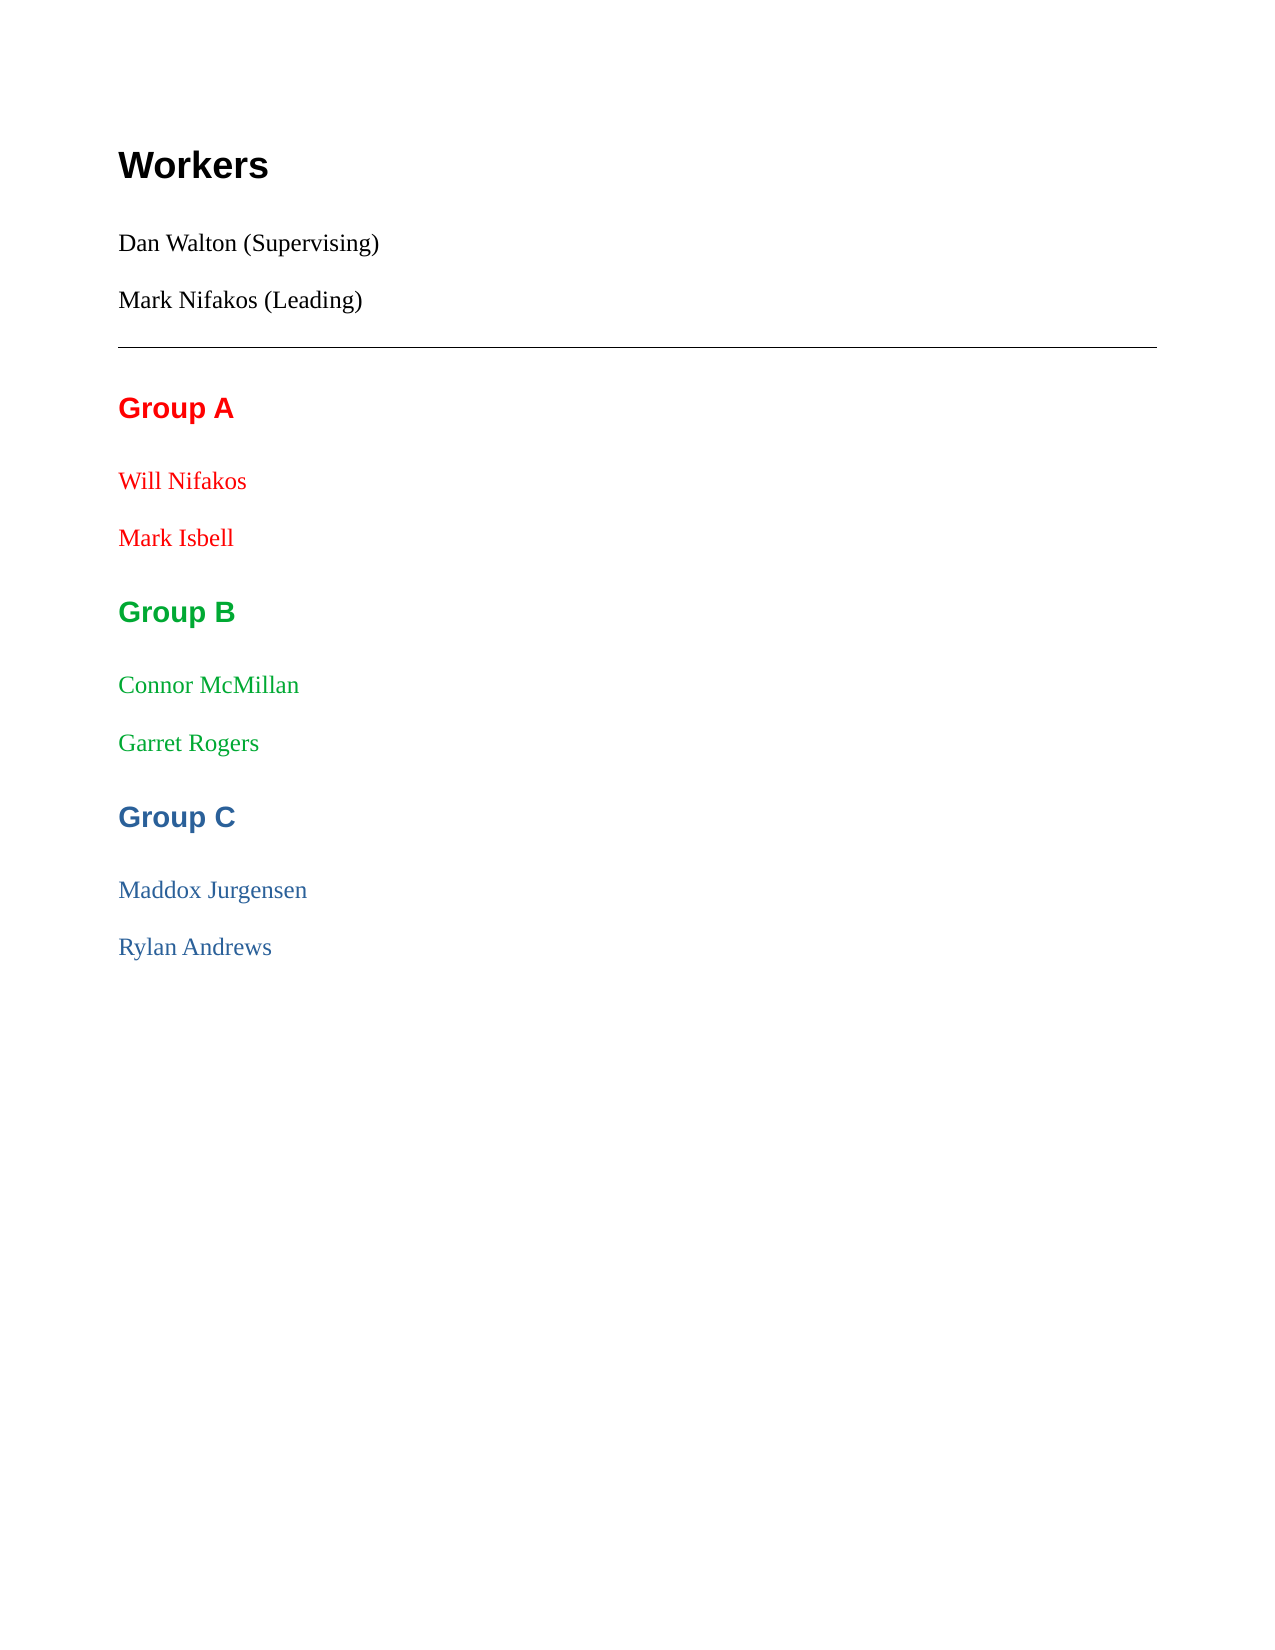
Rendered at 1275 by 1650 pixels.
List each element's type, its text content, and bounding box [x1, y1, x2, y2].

text Connor McMillan [118, 670, 1157, 699]
subtitle Group C [118, 800, 1157, 834]
text Garret Rogers [118, 728, 1157, 757]
text Mark Isbell [118, 523, 1157, 552]
subtitle Group A [118, 391, 1157, 424]
subtitle Workers [118, 143, 1157, 187]
text Rylan Andrews [118, 932, 1157, 961]
text Maddox Jurgensen [118, 875, 1157, 904]
text Mark Nifakos (Leading) [118, 286, 1157, 314]
text Dan Walton (Supervising) [118, 228, 1157, 257]
subtitle Group B [118, 595, 1157, 629]
text Will Nifakos [118, 466, 1157, 494]
